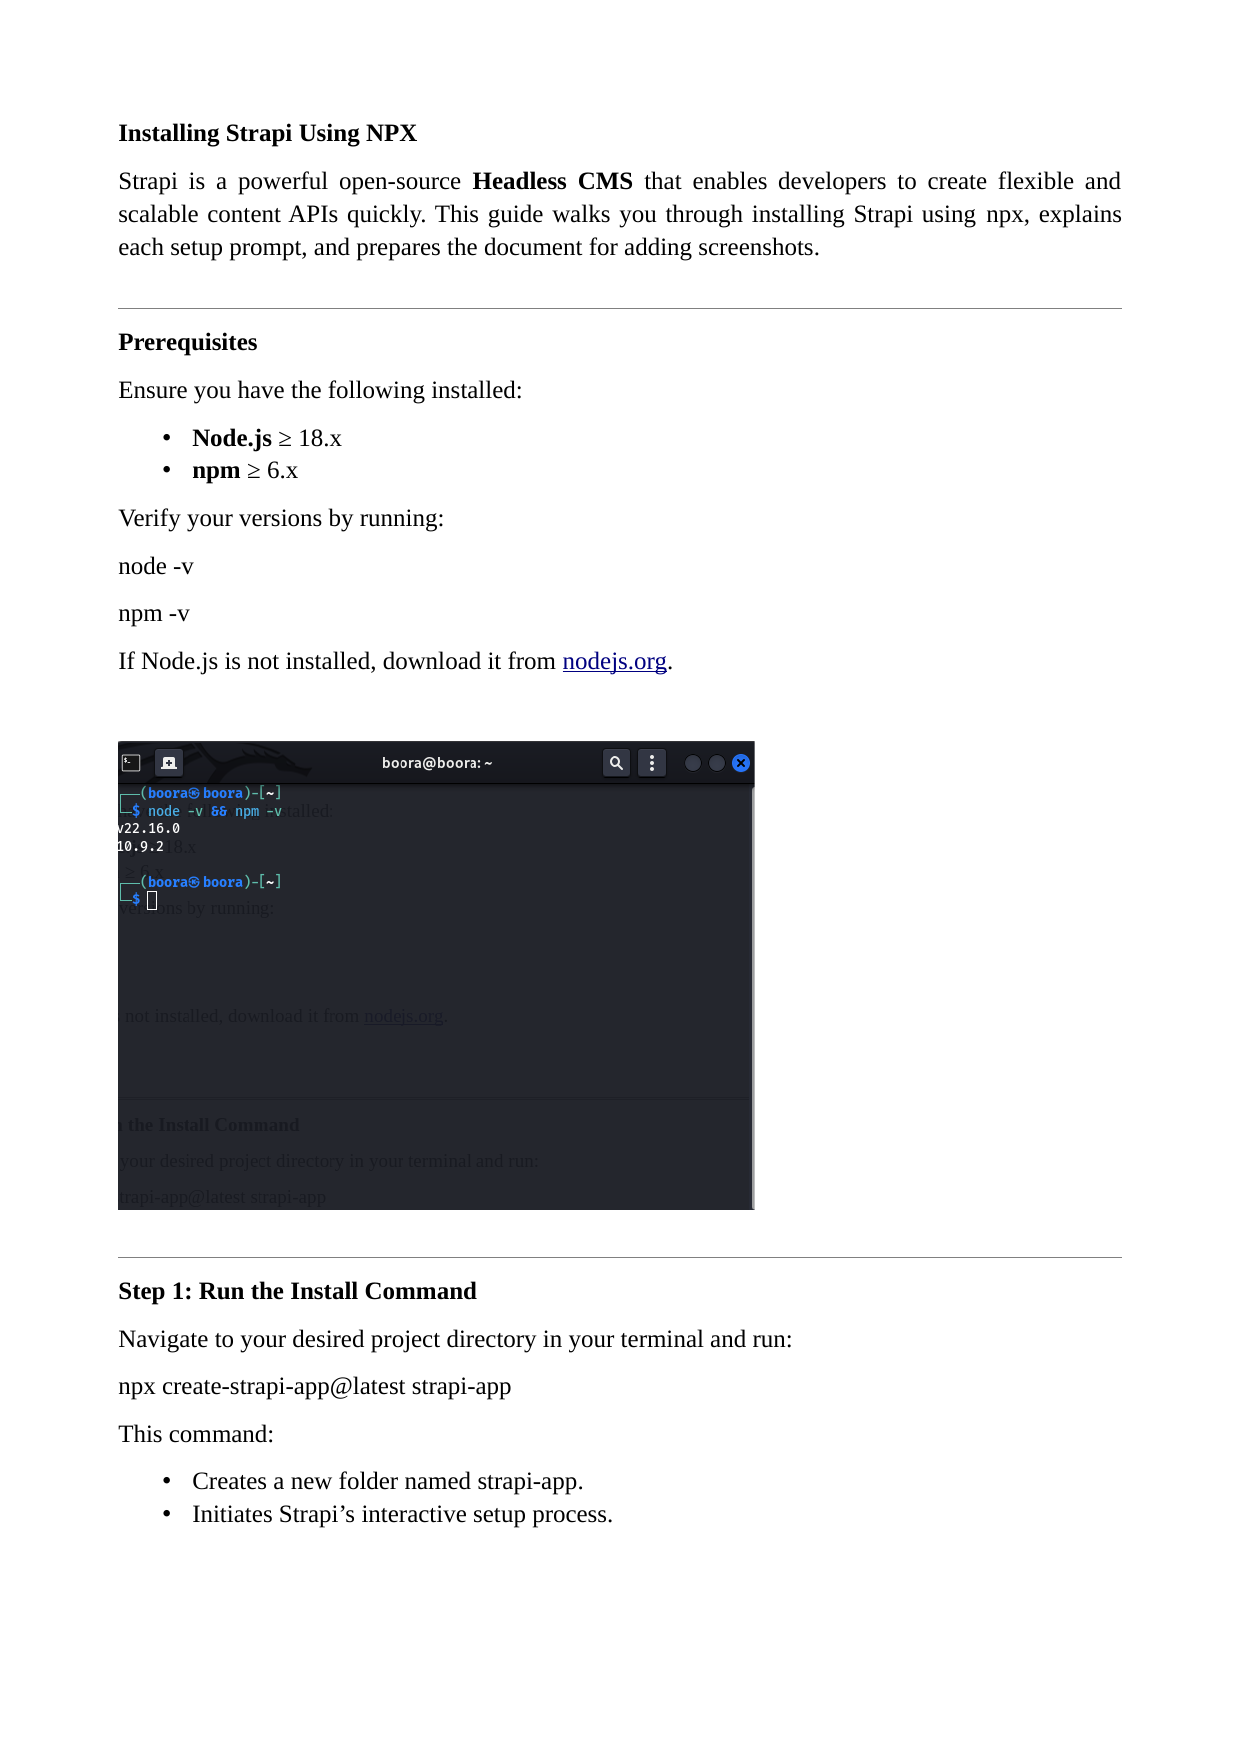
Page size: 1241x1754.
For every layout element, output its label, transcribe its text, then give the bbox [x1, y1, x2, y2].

picture [118, 741, 755, 1210]
text This command: [118, 1419, 1122, 1448]
list Creates a new folder named strapi-app. [162, 1466, 1122, 1495]
list Node.js ≥ 18.x [162, 423, 1122, 451]
text npm -v [118, 598, 1122, 627]
text Verify your versions by running: [118, 503, 1122, 532]
text Navigate to your desired project directory in your terminal and run: [118, 1324, 1122, 1352]
subtitle Installing Strapi Using NPX [118, 118, 1122, 147]
list npm ≥ 6.x [162, 456, 1122, 484]
text If Node.js is not installed, download it from nodejs.org. [118, 646, 1122, 675]
text node -v [118, 551, 1122, 579]
text npx create-strapi-app@latest strapi-app [118, 1371, 1122, 1400]
subtitle Step 1: Run the Install Command [118, 1276, 1122, 1305]
text Strapi is a powerful open-source Headless CMS that enables developers to create flexible and scalable content APIs quickly. This guide walks you through installing Strapi using npx, explains each setup prompt, and prepares the document for adding screenshots. [118, 166, 1122, 261]
text Ensure you have the following installed: [118, 375, 1122, 404]
subtitle Prerequisites [118, 327, 1122, 356]
list Initiates Strapi’s interactive setup process. [162, 1499, 1122, 1528]
